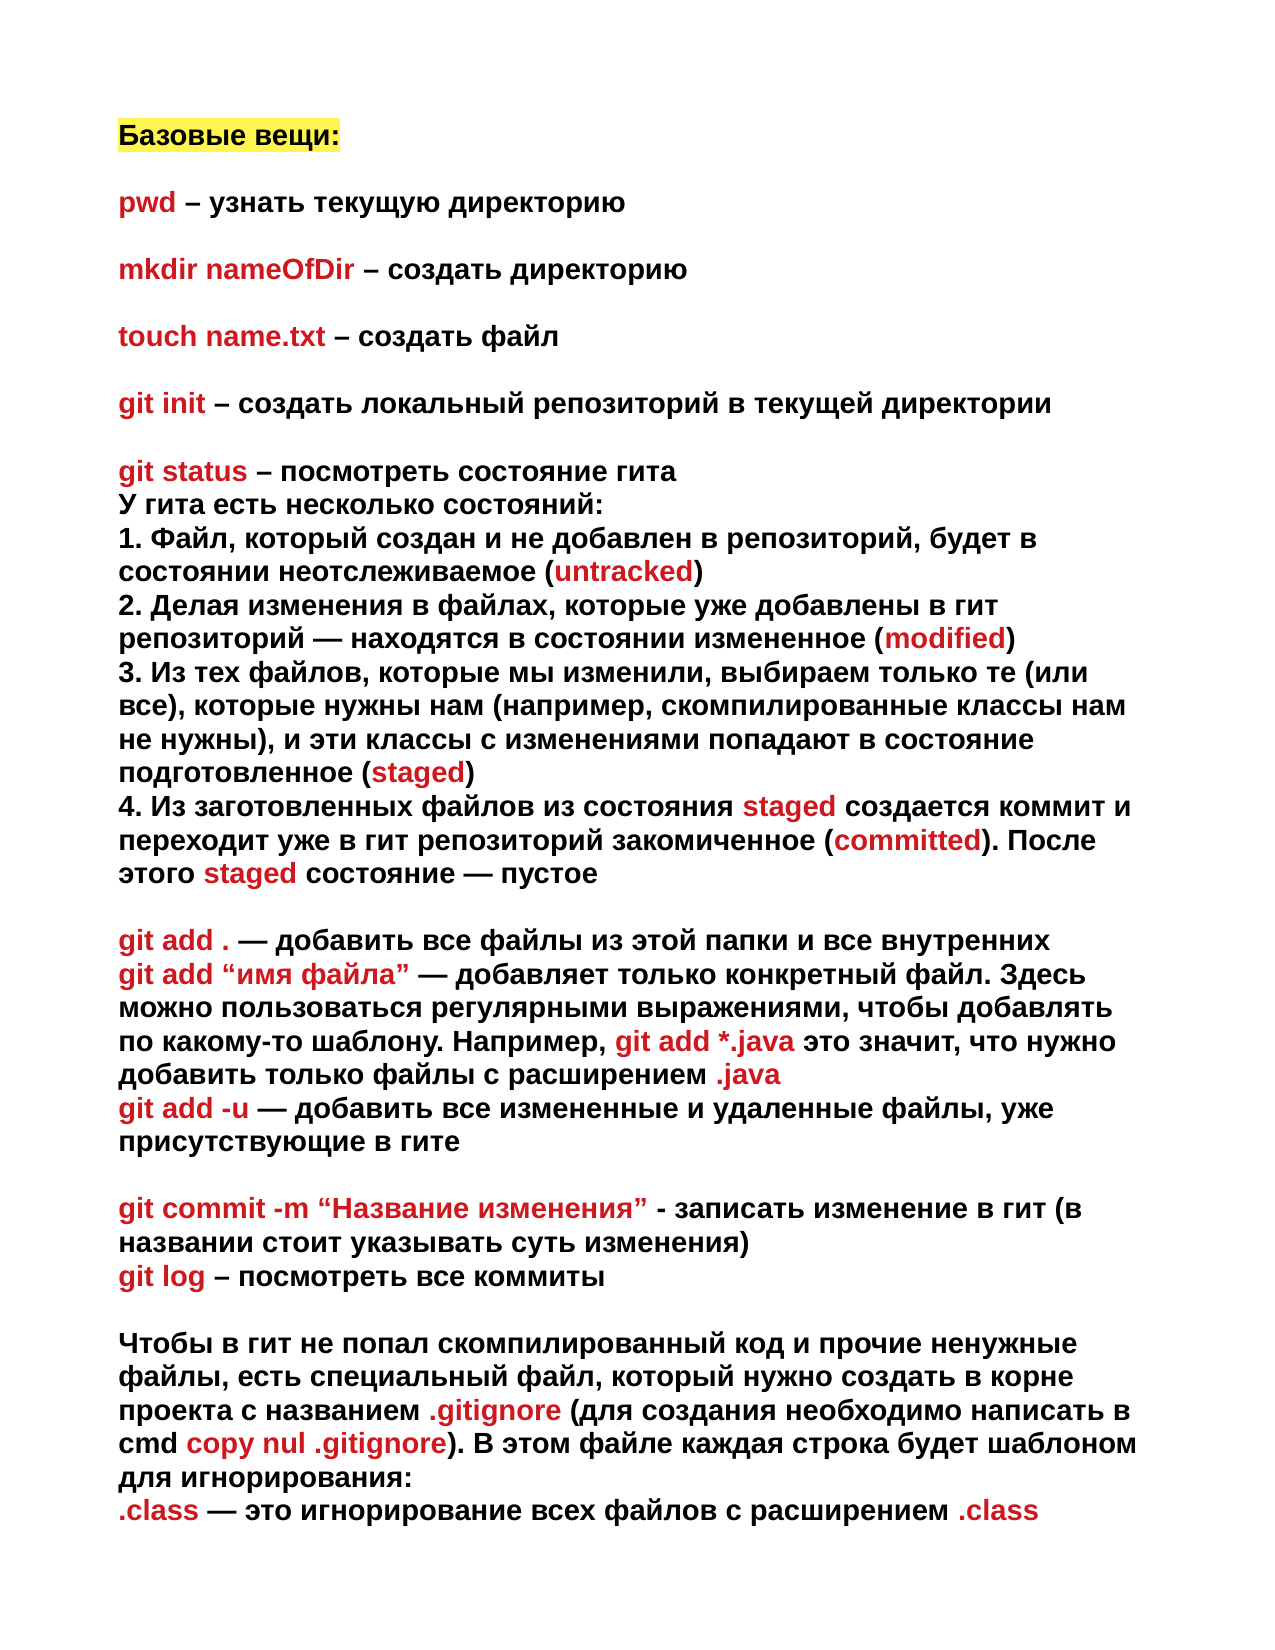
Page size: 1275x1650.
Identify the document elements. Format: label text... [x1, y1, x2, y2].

text 3. Из тех файлов, которые мы изменили, выбираем только те (или все), которые нужны нам (например, скомпилированные классы нам не нужны), и эти классы с изменениями попадают в состояние подготовленное (staged) [118, 655, 1157, 789]
text 4. Из заготовленных файлов из состояния staged создается коммит и переходит уже в гит репозиторий закомиченное (committed). После этого staged состояние — пустое [118, 789, 1157, 889]
text git log – посмотреть все коммиты [118, 1258, 1157, 1292]
text pwd – узнать текущую директорию [118, 185, 1157, 219]
text У гита есть несколько состояний: [118, 487, 1157, 521]
text git commit -m “Название изменения” - записать изменение в гит (в названии стоит указывать суть изменения) [118, 1191, 1157, 1258]
text 2. Делая изменения в файлах, которые уже добавлены в гит репозиторий — находятся в состоянии измененное (modified) [118, 588, 1157, 655]
text touch name.txt – создать файл [118, 319, 1157, 353]
text git init – создать локальный репозиторий в текущей директории [118, 386, 1157, 420]
text .class — это игнорирование всех файлов с расширением .class [118, 1493, 1157, 1527]
text git add -u — добавить все измененные и удаленные файлы, уже присутствующие в гите [118, 1091, 1157, 1158]
text Чтобы в гит не попал скомпилированный код и прочие ненужные файлы, есть специальный файл, который нужно создать в корне проекта с названием .gitignore (для создания необходимо написать в cmd copy nul .gitignore). В этом файле каждая строка будет шаблоном для игнорирования: [118, 1326, 1157, 1493]
text Базовые вещи: [118, 118, 1157, 152]
text git status – посмотреть состояние гита [118, 453, 1157, 487]
text git add “имя файла” — добавляет только конкретный файл. Здесь можно пользоваться регулярными выражениями, чтобы добавлять по какому-то шаблону. Например, git add *.java это значит, что нужно добавить только файлы с расширением .java [118, 957, 1157, 1091]
text 1. Файл, который создан и не добавлен в репозиторий, будет в состоянии неотслеживаемое (untracked) [118, 521, 1157, 588]
text mkdir nameOfDir – создать директорию [118, 252, 1157, 286]
text git add . — добавить все файлы из этой папки и все внутренних [118, 923, 1157, 957]
